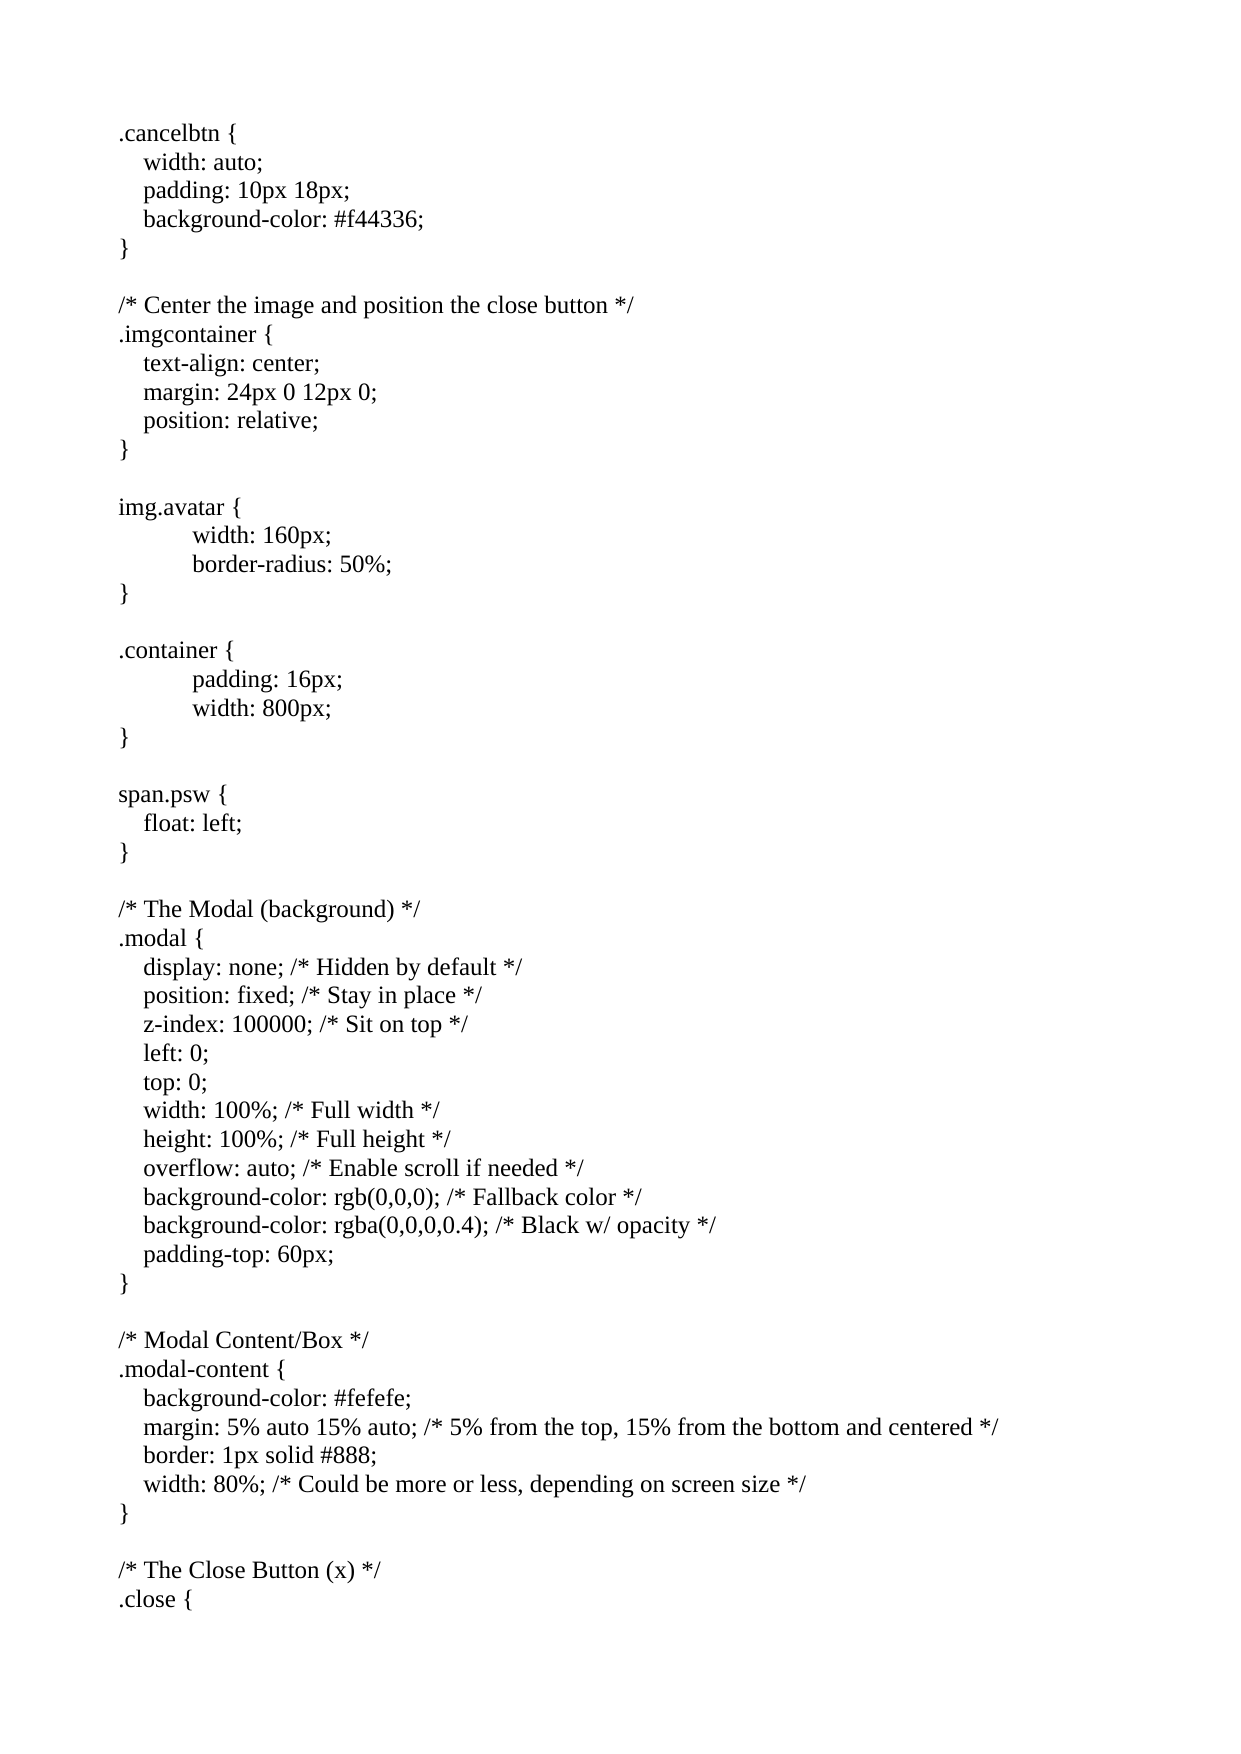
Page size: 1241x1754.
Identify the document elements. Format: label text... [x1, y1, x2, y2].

text text-align: center; [118, 348, 1122, 377]
text width: 800px; [118, 693, 1122, 722]
text float: left; [118, 808, 1122, 837]
text /* Center the image and position the close button */ [118, 291, 1122, 319]
text .container { [118, 636, 1122, 664]
text background-color: #f44336; [118, 204, 1122, 233]
text border-radius: 50%; [118, 549, 1122, 578]
text /* The Close Button (x) */ [118, 1556, 1122, 1584]
text border: 1px solid #888; [118, 1441, 1122, 1469]
text position: relative; [118, 406, 1122, 434]
text } [118, 1498, 1122, 1527]
text left: 0; [118, 1038, 1122, 1067]
text .modal { [118, 923, 1122, 952]
text height: 100%; /* Full height */ [118, 1124, 1122, 1153]
text } [118, 578, 1122, 607]
text .modal-content { [118, 1354, 1122, 1383]
text .cancelbtn { [118, 118, 1122, 147]
text } [118, 233, 1122, 262]
text padding: 16px; [118, 664, 1122, 693]
text padding: 10px 18px; [118, 176, 1122, 204]
text width: 80%; /* Could be more or less, depending on screen size */ [118, 1469, 1122, 1498]
text /* The Modal (background) */ [118, 894, 1122, 923]
text padding-top: 60px; [118, 1239, 1122, 1268]
text position: fixed; /* Stay in place */ [118, 981, 1122, 1009]
text width: 100%; /* Full width */ [118, 1096, 1122, 1124]
text .imgcontainer { [118, 319, 1122, 348]
text margin: 5% auto 15% auto; /* 5% from the top, 15% from the bottom and centered */ [118, 1412, 1122, 1441]
text img.avatar { [118, 492, 1122, 521]
text margin: 24px 0 12px 0; [118, 377, 1122, 406]
text background-color: #fefefe; [118, 1383, 1122, 1412]
text top: 0; [118, 1067, 1122, 1096]
text overflow: auto; /* Enable scroll if needed */ [118, 1153, 1122, 1182]
text /* Modal Content/Box */ [118, 1326, 1122, 1354]
text width: auto; [118, 147, 1122, 176]
text } [118, 434, 1122, 463]
text } [118, 1268, 1122, 1297]
text background-color: rgb(0,0,0); /* Fallback color */ [118, 1182, 1122, 1211]
text span.psw { [118, 779, 1122, 808]
text width: 160px; [118, 521, 1122, 549]
text } [118, 722, 1122, 751]
text display: none; /* Hidden by default */ [118, 952, 1122, 981]
text background-color: rgba(0,0,0,0.4); /* Black w/ opacity */ [118, 1211, 1122, 1239]
text z-index: 100000; /* Sit on top */ [118, 1009, 1122, 1038]
text .close { [118, 1584, 1122, 1613]
text } [118, 837, 1122, 866]
